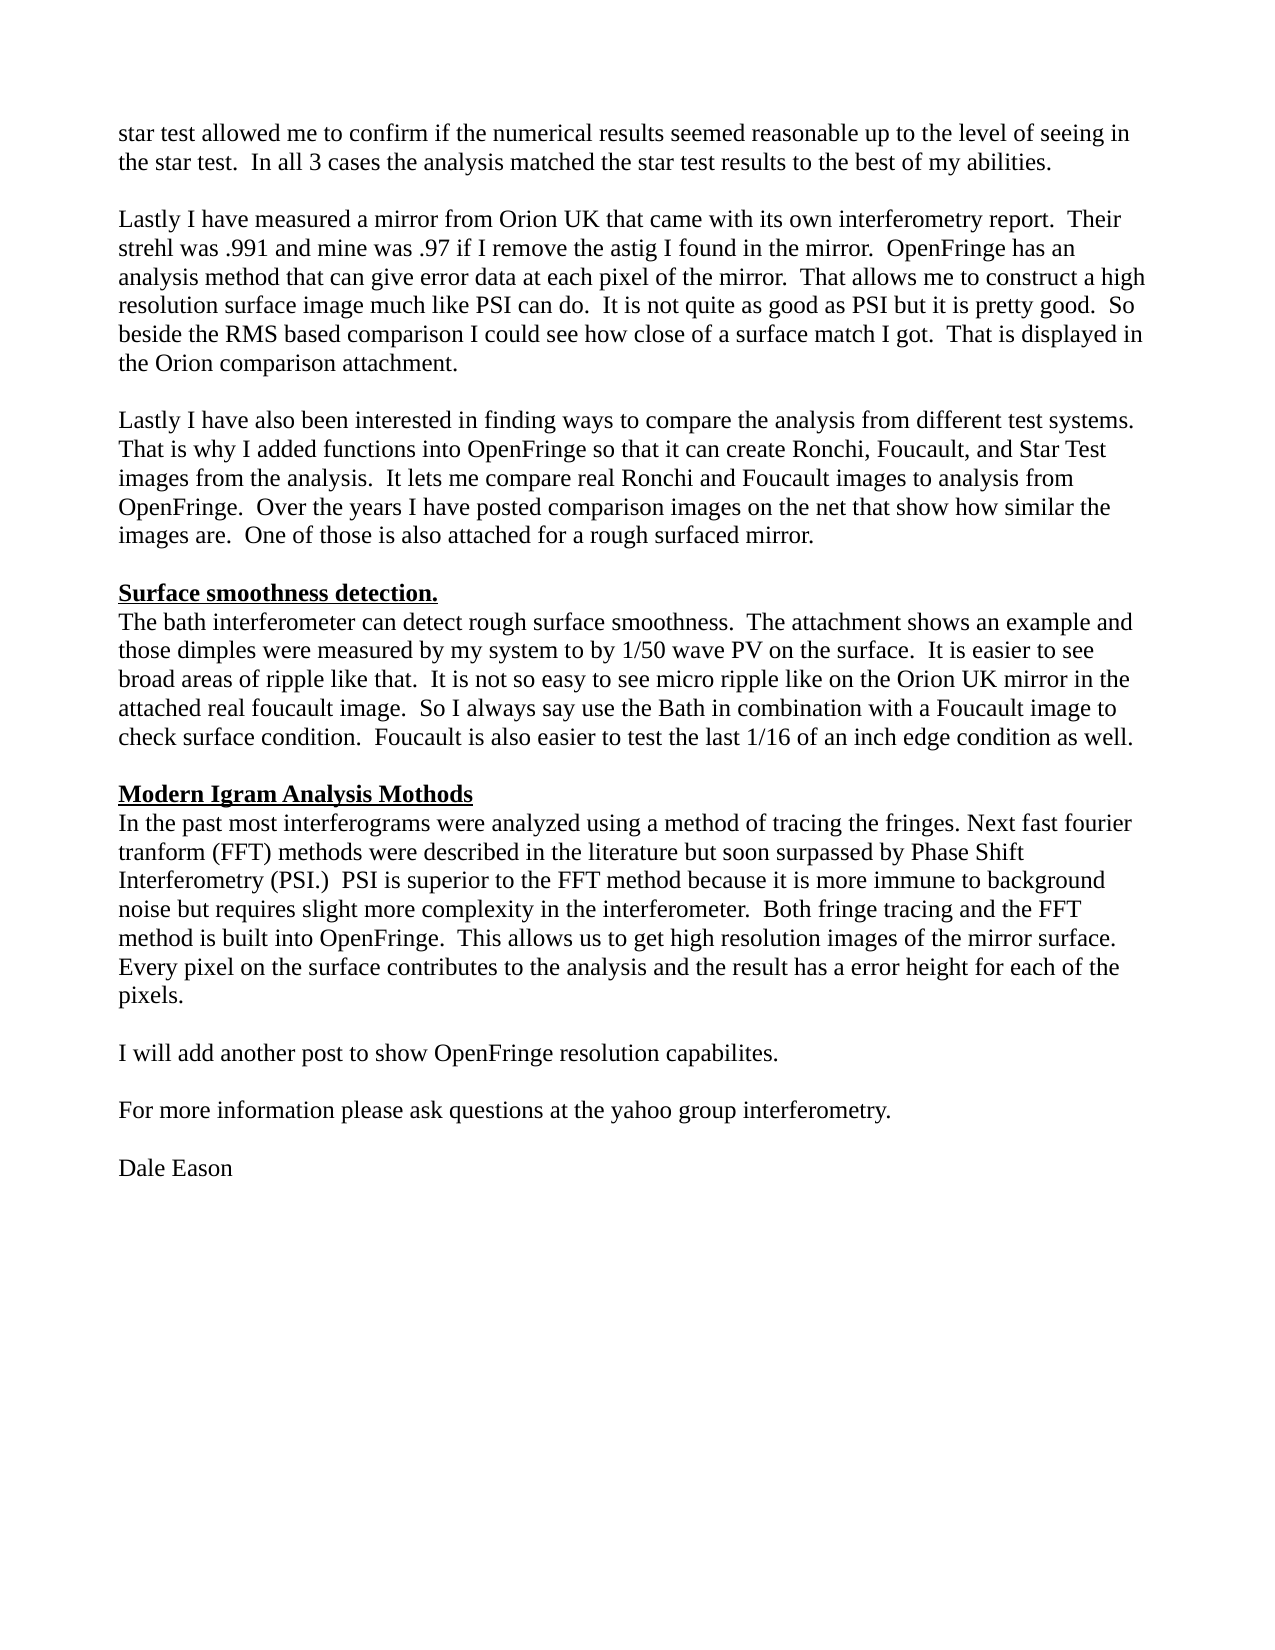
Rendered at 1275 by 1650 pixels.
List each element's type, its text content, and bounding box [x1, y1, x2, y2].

text star test allowed me to confirm if the numerical results seemed reasonable up to the level of seeing in the star test. In all 3 cases the analysis matched the star test results to the best of my abilities. [118, 118, 1157, 176]
text Dale Eason [118, 1153, 1157, 1182]
text Surface smoothness detection. [118, 578, 1157, 607]
text Lastly I have measured a mirror from Orion UK that came with its own interferometry report. Their strehl was .991 and mine was .97 if I remove the astig I found in the mirror. OpenFringe has an analysis method that can give error data at each pixel of the mirror. That allows me to construct a high resolution surface image much like PSI can do. It is not quite as good as PSI but it is pretty good. So beside the RMS based comparison I could see how close of a surface match I got. That is displayed in the Orion comparison attachment. [118, 204, 1157, 377]
text Modern Igram Analysis Mothods [118, 779, 1157, 808]
text In the past most interferograms were analyzed using a method of tracing the fringes. Next fast fourier tranform (FFT) methods were described in the literature but soon surpassed by Phase Shift Interferometry (PSI.) PSI is superior to the FFT method because it is more immune to background noise but requires slight more complexity in the interferometer. Both fringe tracing and the FFT method is built into OpenFringe. This allows us to get high resolution images of the mirror surface. Every pixel on the surface contributes to the analysis and the result has a error height for each of the pixels. [118, 808, 1157, 1009]
text Lastly I have also been interested in finding ways to compare the analysis from different test systems. That is why I added functions into OpenFringe so that it can create Ronchi, Foucault, and Star Test images from the analysis. It lets me compare real Ronchi and Foucault images to analysis from OpenFringe. Over the years I have posted comparison images on the net that show how similar the images are. One of those is also attached for a rough surfaced mirror. [118, 406, 1157, 549]
text I will add another post to show OpenFringe resolution capabilites. [118, 1038, 1157, 1067]
text The bath interferometer can detect rough surface smoothness. The attachment shows an example and those dimples were measured by my system to by 1/50 wave PV on the surface. It is easier to see broad areas of ripple like that. It is not so easy to see micro ripple like on the Orion UK mirror in the attached real foucault image. So I always say use the Bath in combination with a Foucault image to check surface condition. Foucault is also easier to test the last 1/16 of an inch edge condition as well. [118, 607, 1157, 751]
text For more information please ask questions at the yahoo group interferometry. [118, 1096, 1157, 1124]
